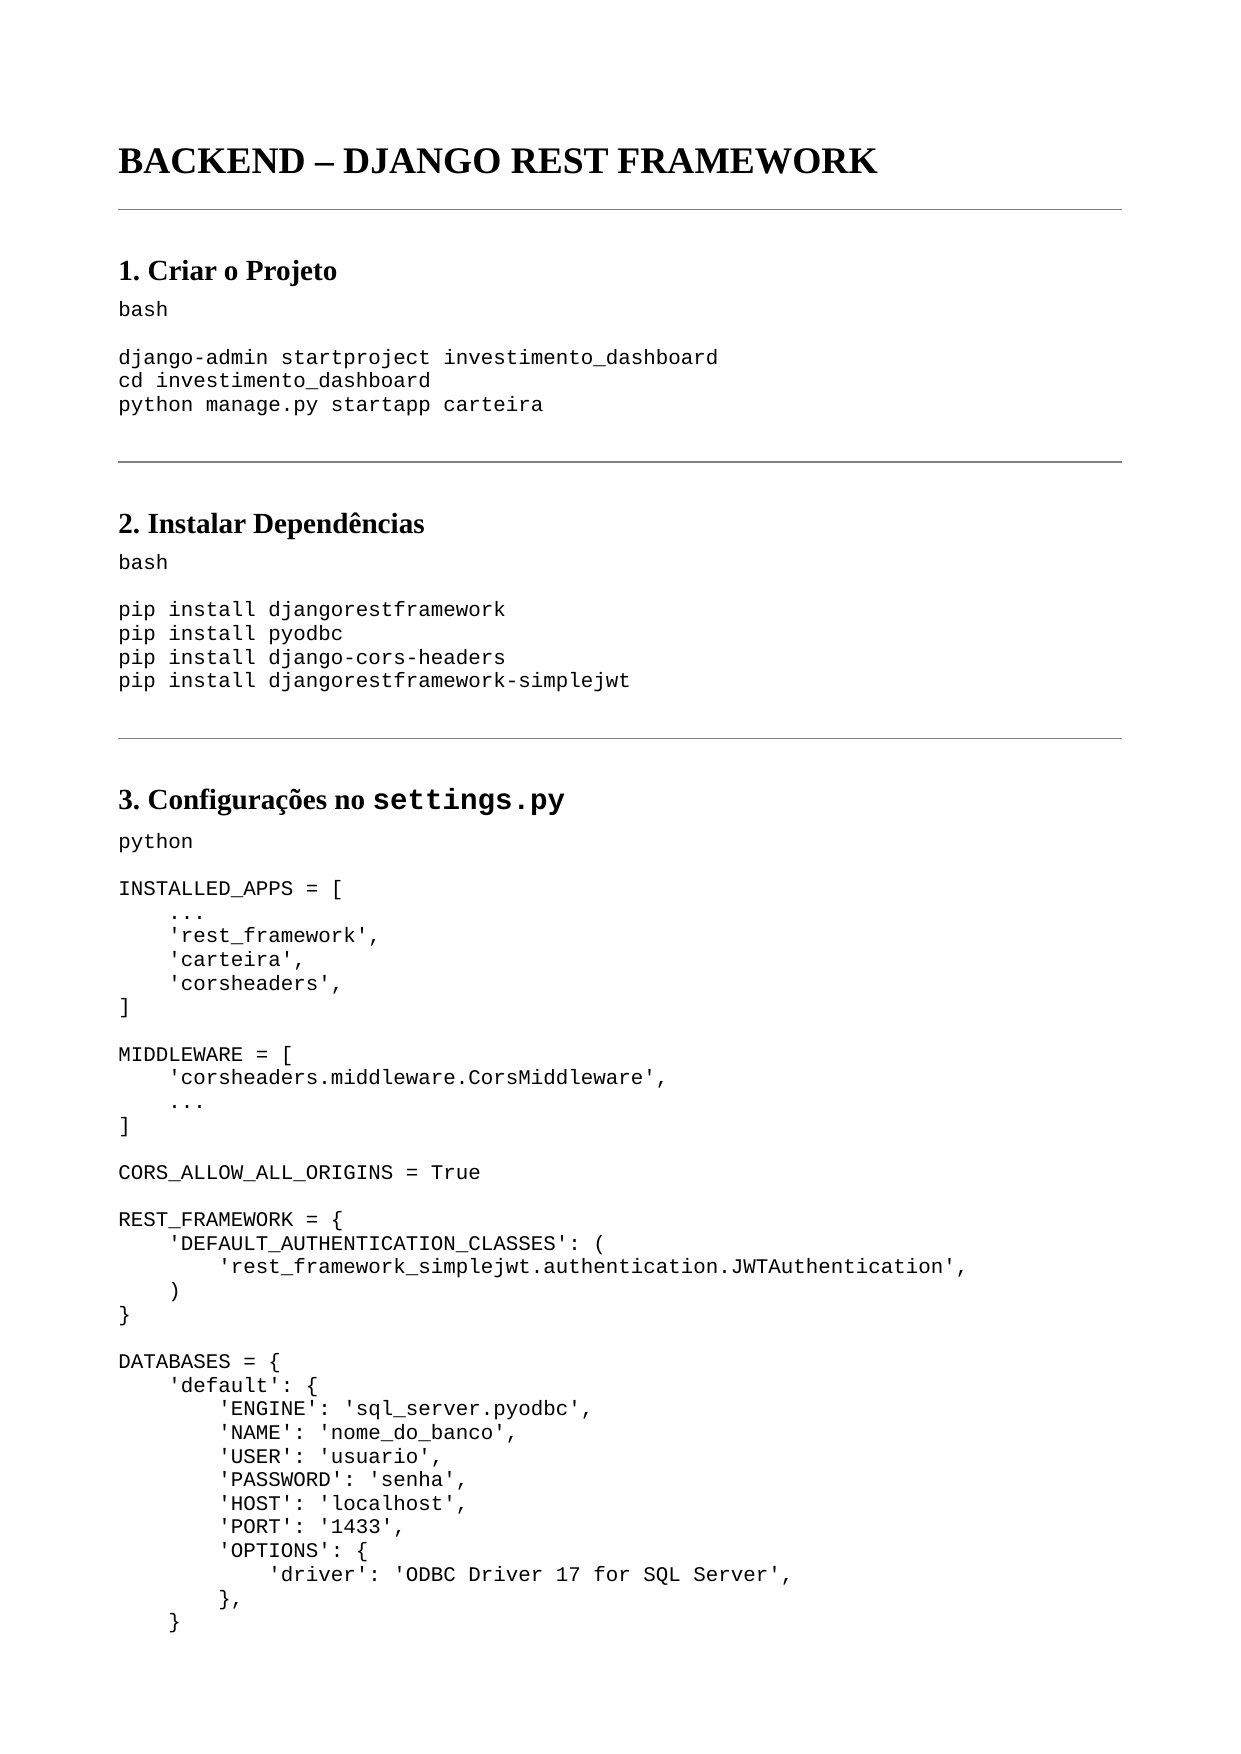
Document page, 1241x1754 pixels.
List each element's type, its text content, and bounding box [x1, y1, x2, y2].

text ] [118, 996, 1122, 1020]
text bash [118, 552, 1122, 576]
text 'rest_framework', [118, 925, 1122, 949]
text pip install pyodbc [118, 623, 1122, 647]
text 'USER': 'usuario', [118, 1446, 1122, 1469]
text 'HOST': 'localhost', [118, 1493, 1122, 1517]
text 'corsheaders.middleware.CorsMiddleware', [118, 1067, 1122, 1091]
text 'PORT': '1433', [118, 1517, 1122, 1540]
text ... [118, 902, 1122, 925]
subtitle 1. Criar o Projeto [118, 253, 1122, 287]
text CORS_ALLOW_ALL_ORIGINS = True [118, 1162, 1122, 1186]
text 'OPTIONS': { [118, 1540, 1122, 1564]
text 'carteira', [118, 949, 1122, 973]
text DATABASES = { [118, 1351, 1122, 1375]
text INSTALLED_APPS = [ [118, 878, 1122, 902]
text }, [118, 1587, 1122, 1611]
text REST_FRAMEWORK = { [118, 1209, 1122, 1233]
text pip install djangorestframework [118, 599, 1122, 623]
text bash [118, 299, 1122, 323]
subtitle BACKEND – DJANGO REST FRAMEWORK [118, 139, 1122, 182]
text 'DEFAULT_AUTHENTICATION_CLASSES': ( [118, 1233, 1122, 1256]
text 'ENGINE': 'sql_server.pyodbc', [118, 1398, 1122, 1422]
text 'driver': 'ODBC Driver 17 for SQL Server', [118, 1564, 1122, 1587]
text cd investimento_dashboard [118, 370, 1122, 394]
text python [118, 831, 1122, 854]
text MIDDLEWARE = [ [118, 1044, 1122, 1067]
text 'NAME': 'nome_do_banco', [118, 1422, 1122, 1446]
text ) [118, 1280, 1122, 1304]
subtitle 2. Instalar Dependências [118, 506, 1122, 539]
text python manage.py startapp carteira [118, 394, 1122, 418]
text django-admin startproject investimento_dashboard [118, 347, 1122, 370]
text pip install django-cors-headers [118, 647, 1122, 670]
text } [118, 1304, 1122, 1327]
text 'rest_framework_simplejwt.authentication.JWTAuthentication', [118, 1256, 1122, 1280]
text 'PASSWORD': 'senha', [118, 1469, 1122, 1493]
text pip install djangorestframework-simplejwt [118, 670, 1122, 694]
text ] [118, 1114, 1122, 1138]
subtitle 3. Configurações no settings.py [118, 782, 1122, 818]
text 'default': { [118, 1375, 1122, 1398]
text ... [118, 1091, 1122, 1114]
text } [118, 1611, 1122, 1635]
text 'corsheaders', [118, 973, 1122, 996]
